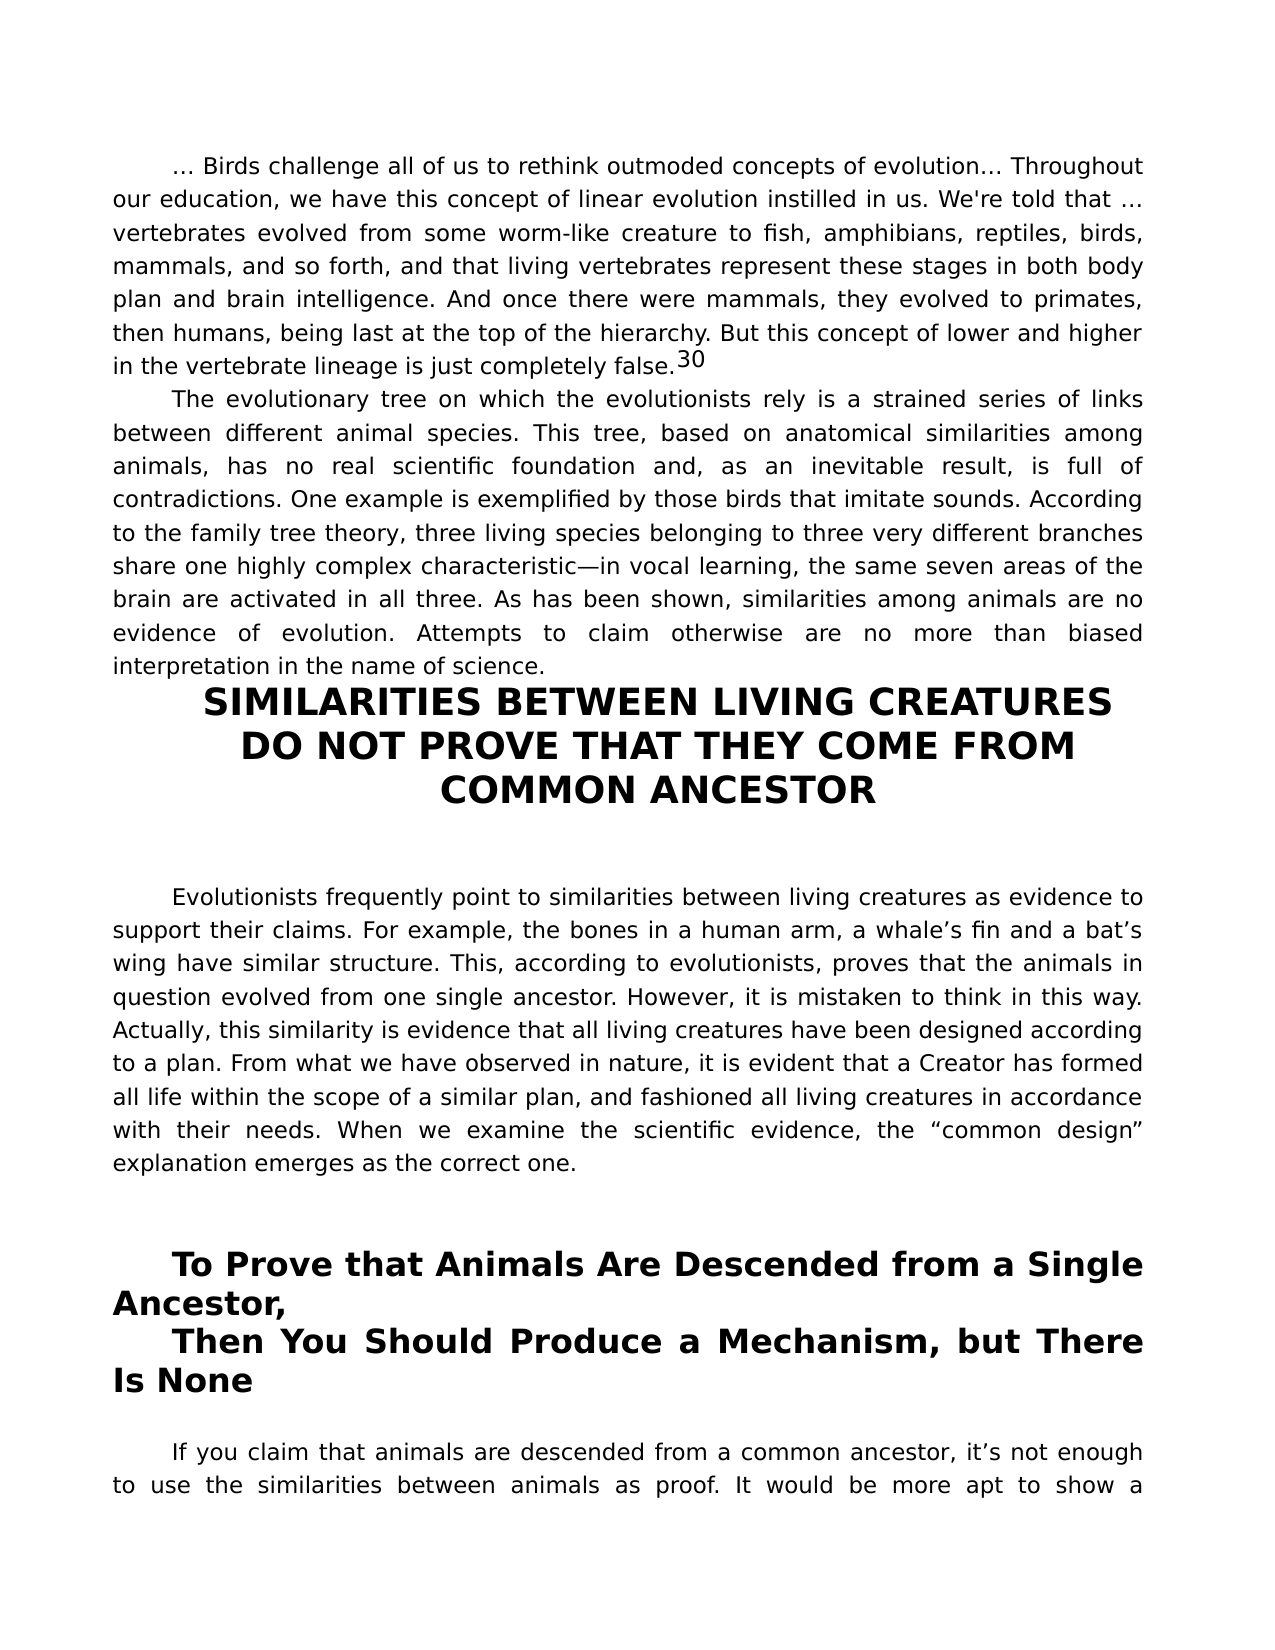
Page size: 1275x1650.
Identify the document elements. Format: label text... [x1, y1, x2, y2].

text Then You Should Produce a Mechanism, but There Is None [112, 1323, 1145, 1401]
text To Prove that Animals Are Descended from a Single Ancestor, [112, 1245, 1145, 1323]
text Evolutionists frequently point to similarities between living creatures as evidence to support their claims. For example, the bones in a human arm, a whale’s fin and a bat’s wing have similar structure. This, according to evolutionists, proves that the animals in question evolved from one single ancestor. However, it is mistaken to think in this way. Actually, this similarity is evidence that all living creatures have been designed according to a plan. From what we have observed in nature, it is evident that a Creator has formed all life within the scope of a similar plan, and fashioned all living creatures in accordance with their needs. When we examine the scientific evidence, the “common design” explanation emerges as the correct one. [112, 878, 1145, 1178]
text … Birds challenge all of us to rethink outmoded concepts of evolution… Throughout our education, we have this concept of linear evolution instilled in us. We're told that … vertebrates evolved from some worm-like creature to fish, amphibians, reptiles, birds, mammals, and so forth, and that living vertebrates represent these stages in both body plan and brain intelligence. And once there were mammals, they evolved to primates, then humans, being last at the top of the hierarchy. But this concept of lower and higher in the vertebrate lineage is just completely false.30 [112, 148, 1145, 381]
text If you claim that animals are descended from a common ancestor, it’s not enough to use the similarities between animals as proof. It would be more apt to show a [112, 1434, 1145, 1501]
text SIMILARITIES BETWEEN LIVING CREATURES DO NOT PROVE THAT THEY COME FROM COMMON ANCESTOR [172, 681, 1145, 812]
text The evolutionary tree on which the evolutionists rely is a strained series of links between different animal species. This tree, based on anatomical similarities among animals, has no real scientific foundation and, as an inevitable result, is full of contradictions. One example is exemplified by those birds that imitate sounds. According to the family tree theory, three living species belonging to three very different branches share one highly complex characteristic—in vocal learning, the same seven areas of the brain are activated in all three. As has been shown, similarities among animals are no evidence of evolution. Attempts to claim otherwise are no more than biased interpretation in the name of science. [112, 381, 1145, 681]
